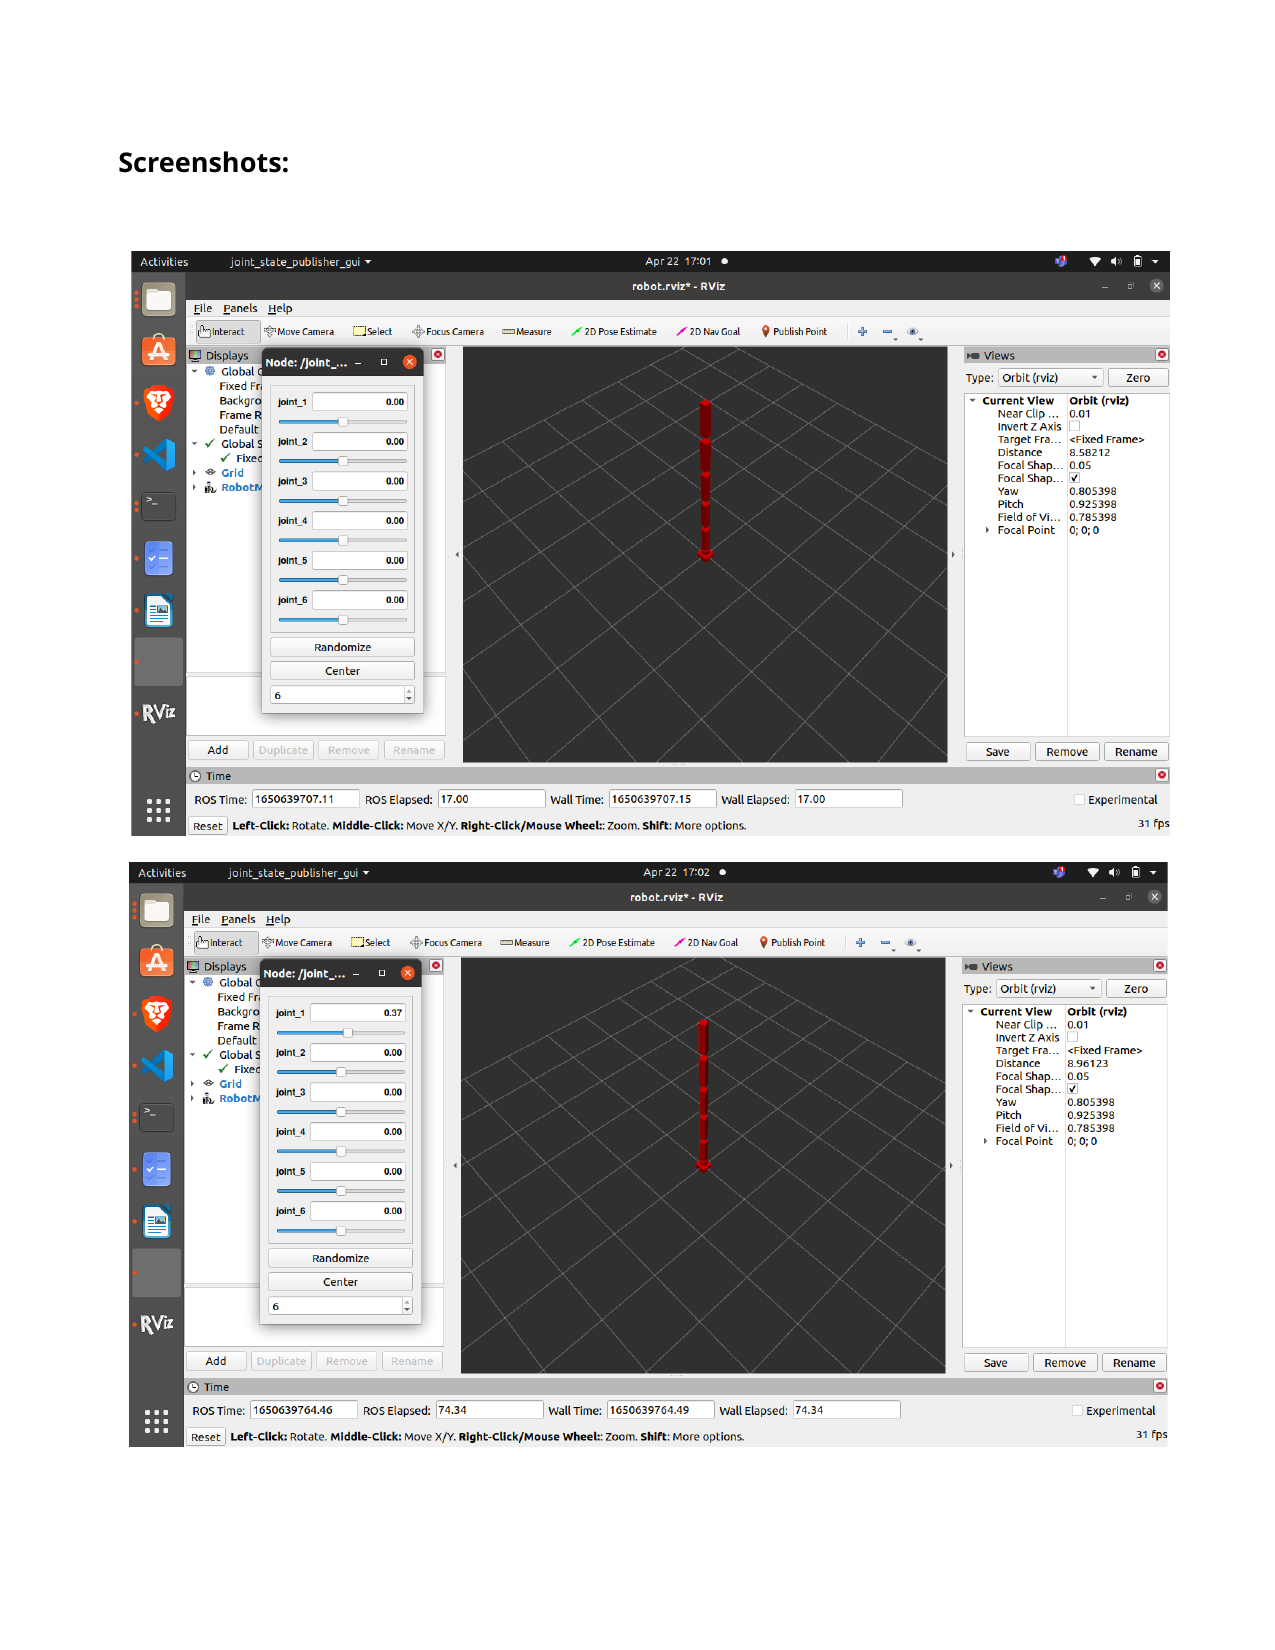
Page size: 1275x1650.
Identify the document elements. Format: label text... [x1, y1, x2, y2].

picture [129, 862, 1168, 1447]
subtitle Screenshots: [118, 143, 1157, 180]
picture [131, 251, 1170, 836]
